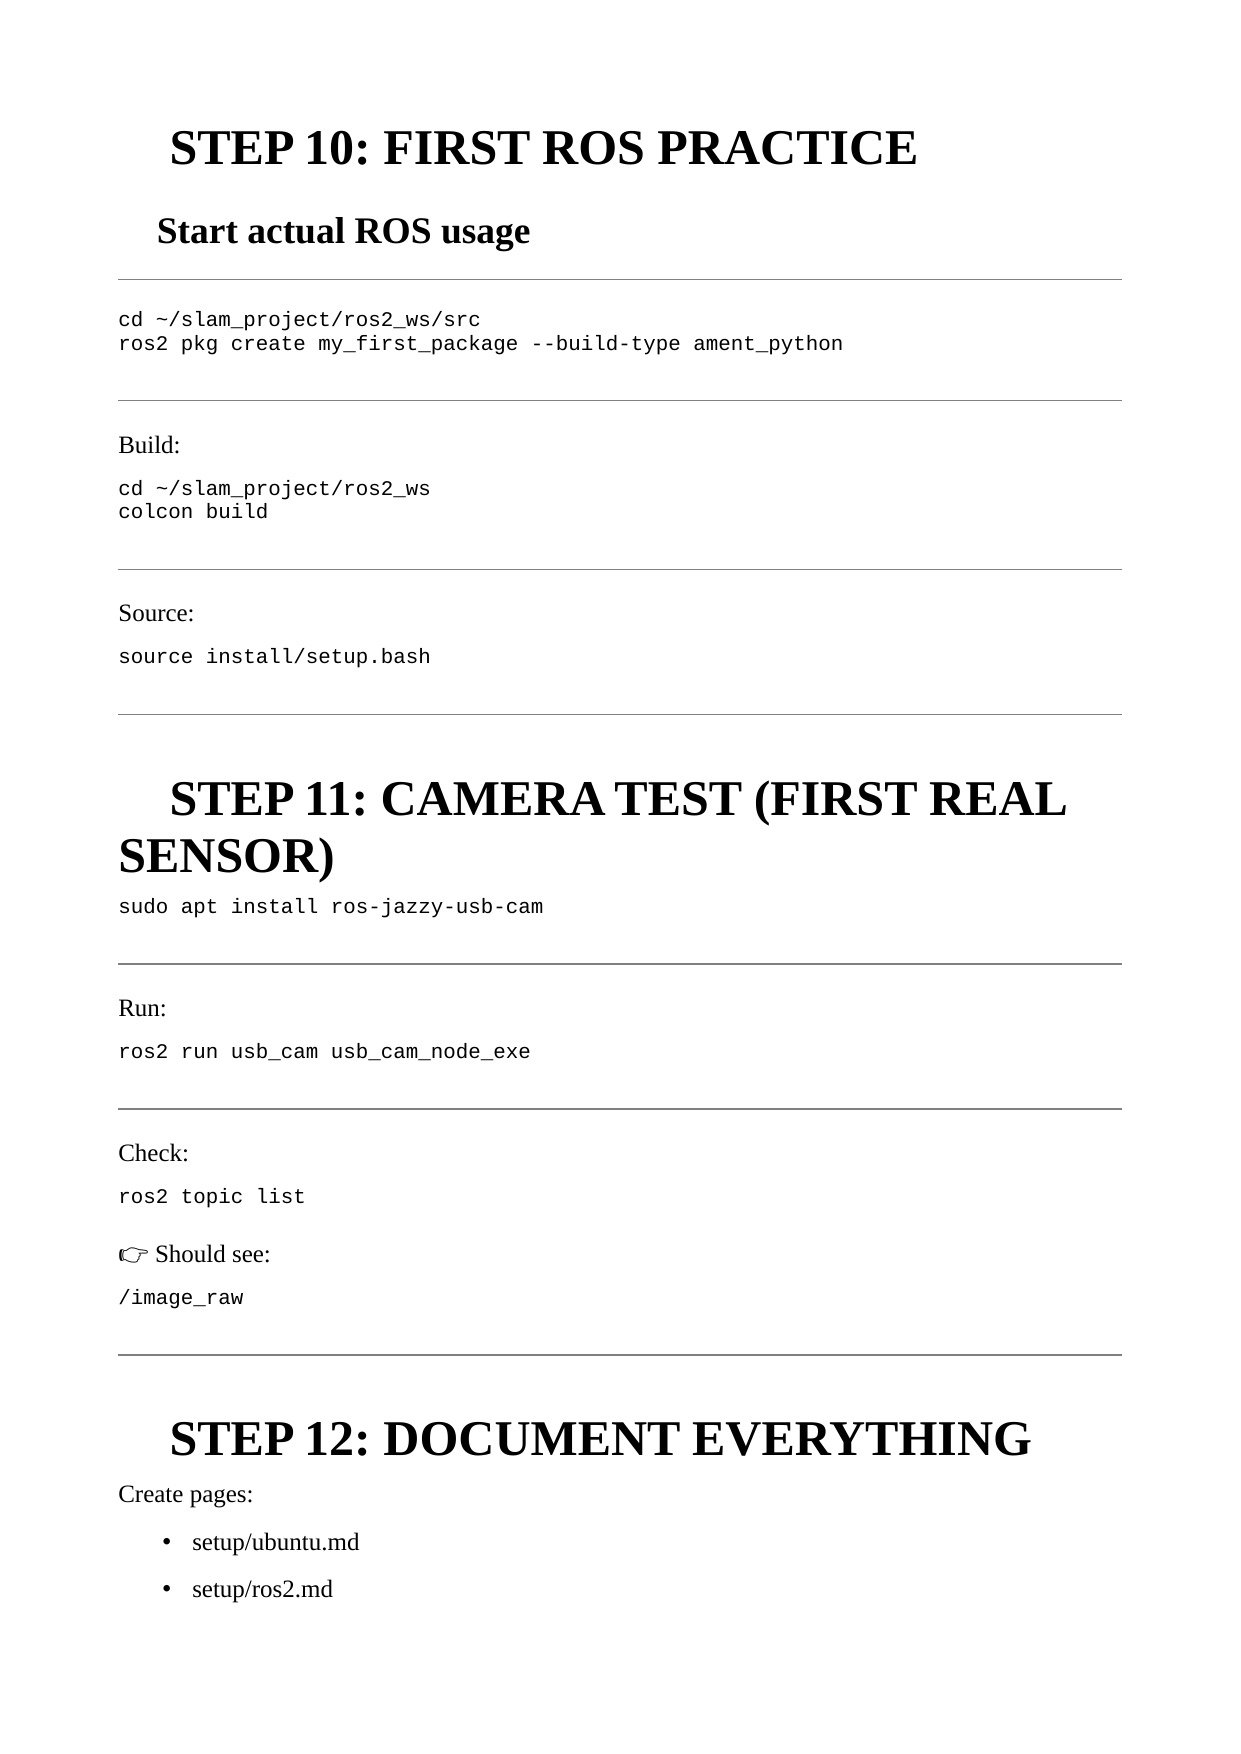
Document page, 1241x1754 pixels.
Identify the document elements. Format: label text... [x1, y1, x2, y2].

text sudo apt install ros-jazzy-usb-cam [118, 896, 1122, 920]
text /image_raw [118, 1287, 1122, 1310]
text cd ~/slam_project/ros2_ws [118, 477, 1122, 501]
text Create pages: [118, 1479, 1122, 1508]
text cd ~/slam_project/ros2_ws/src [118, 309, 1122, 332]
list setup/ros2.md [162, 1574, 1122, 1603]
subtitle 🔵 STEP 11: CAMERA TEST (FIRST REAL SENSOR) [118, 768, 1122, 883]
subtitle 🎯 Start actual ROS usage [118, 209, 1122, 252]
list setup/ubuntu.md [162, 1527, 1122, 1556]
text colcon build [118, 501, 1122, 525]
subtitle 🔵 STEP 10: FIRST ROS PRACTICE [118, 118, 1122, 176]
text source install/setup.bash [118, 646, 1122, 670]
text ros2 run usb_cam usb_cam_node_exe [118, 1041, 1122, 1065]
text ros2 pkg create my_first_package --build-type ament_python [118, 332, 1122, 356]
text ros2 topic list [118, 1186, 1122, 1210]
text 👉 Should see: [118, 1239, 1122, 1268]
text Check: [118, 1138, 1122, 1167]
text Build: [118, 430, 1122, 459]
text Source: [118, 598, 1122, 627]
text Run: [118, 993, 1122, 1022]
subtitle 🔵 STEP 12: DOCUMENT EVERYTHING [118, 1409, 1122, 1467]
